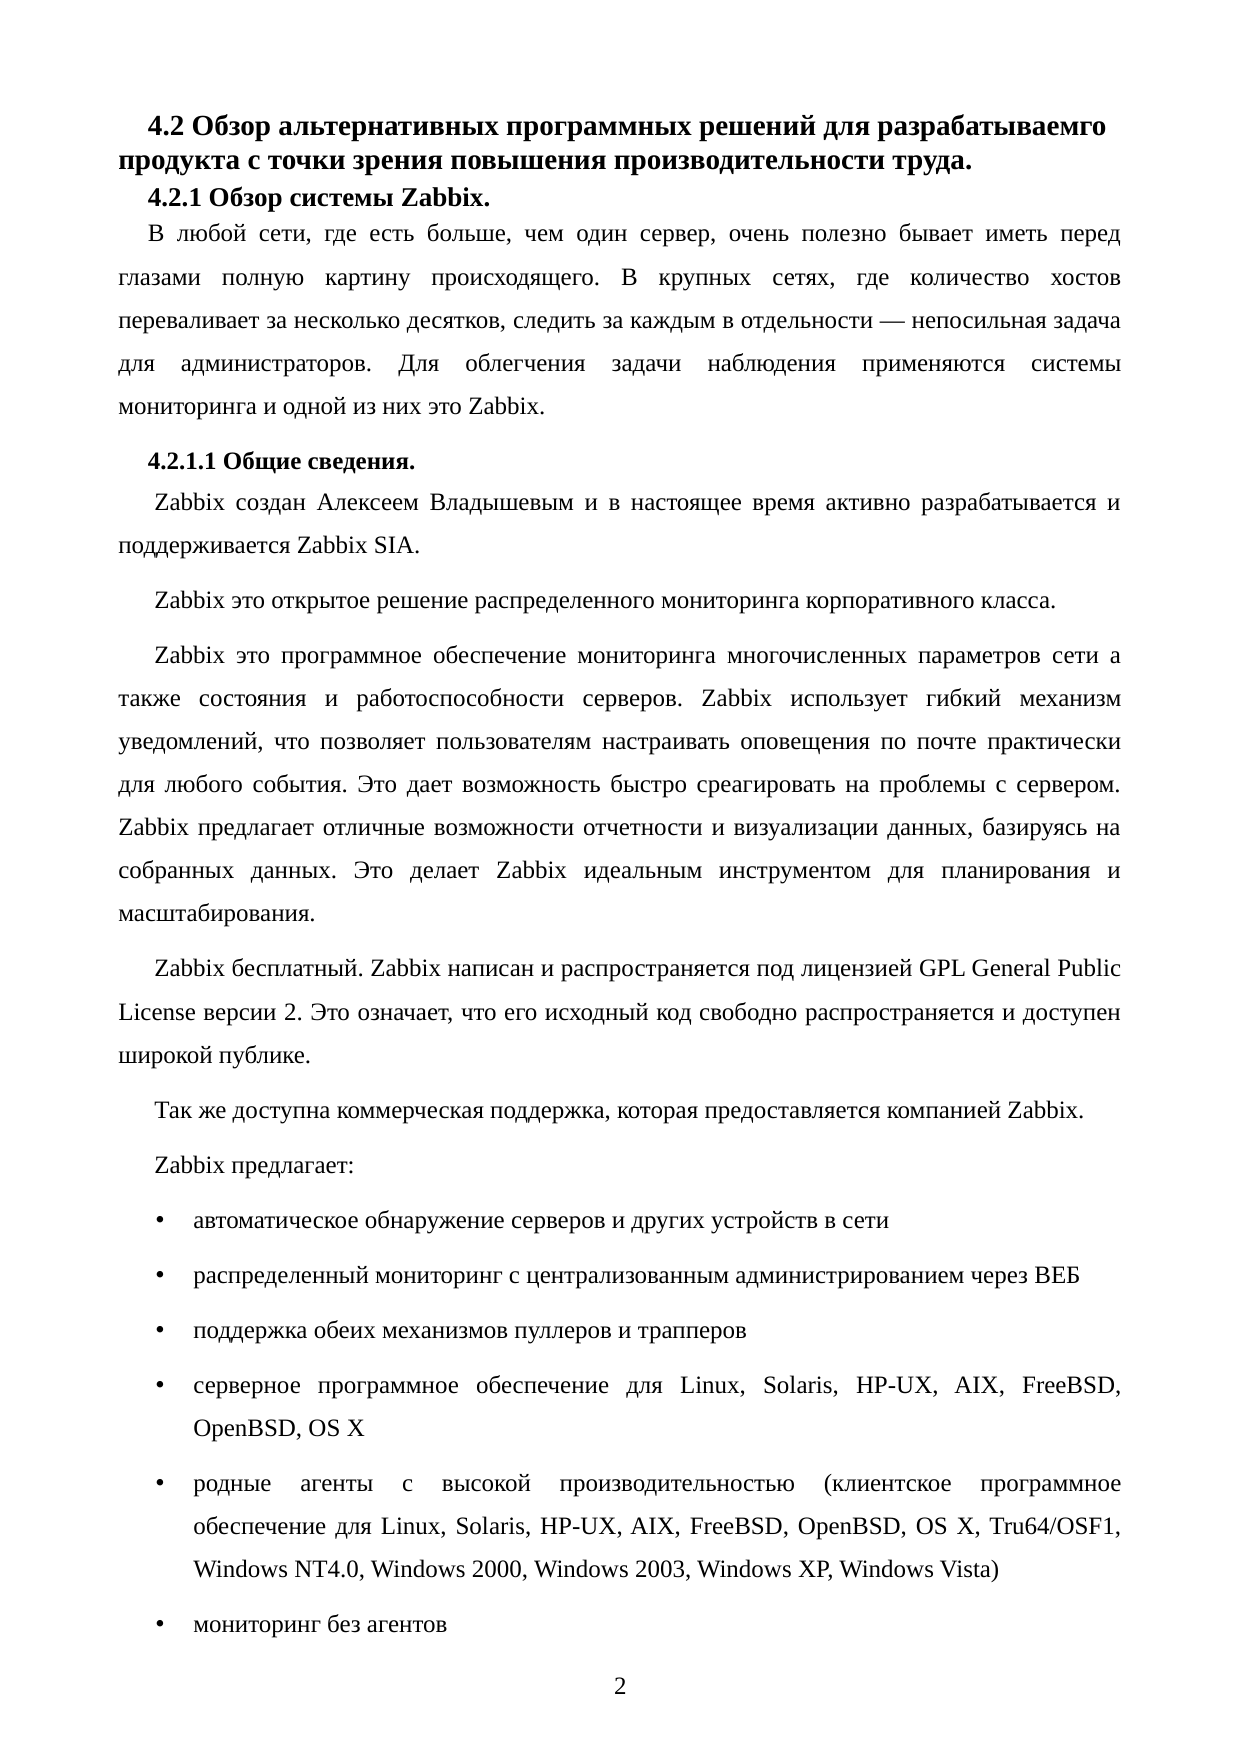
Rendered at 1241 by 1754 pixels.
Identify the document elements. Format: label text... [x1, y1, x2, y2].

text Zabbix это программное обеспечение мониторинга многочисленных параметров сети а также состояния и работоспособности серверов. Zabbix использует гибкий механизм уведомлений, что позволяет пользователям настраивать оповещения по почте практически для любого события. Это дает возможность быстро среагировать на проблемы с сервером. Zabbix предлагает отличные возможности отчетности и визуализации данных, базируясь на собранных данных. Это делает Zabbix идеальным инструментом для планирования и масштабирования. [118, 640, 1122, 927]
text Так же доступна коммерческая поддержка, которая предоставляется компанией Zabbix. [118, 1095, 1122, 1123]
list мониторинг без агентов [156, 1609, 1122, 1638]
list автоматическое обнаружение серверов и других устройств в сети [156, 1205, 1122, 1233]
text Zabbix это открытое решение распределенного мониторинга корпоративного класса. [118, 585, 1122, 613]
list поддержка обеих механизмов пуллеров и трапперов [156, 1315, 1122, 1343]
list родные агенты с высокой производительностью (клиентское программное обеспечение для Linux, Solaris, HP-UX, AIX, FreeBSD, OpenBSD, OS X, Tru64/OSF1, Windows NT4.0, Windows 2000, Windows 2003, Windows XP, Windows Vista) [156, 1468, 1122, 1583]
text Zabbix бесплатный. Zabbix написан и распространяется под лицензией GPL General Public License версии 2. Это означает, что его исходный код свободно распространяется и доступен широкой публике. [118, 953, 1122, 1068]
text В любой сети, где есть больше, чем один сервер, очень полезно бывает иметь перед глазами полную картину происходящего. В крупных сетях, где количество хостов переваливает за несколько десятков, следить за каждым в отдельности — непосильная задача для администраторов. Для облегчения задачи наблюдения применяются системы мониторинга и одной из них это Zabbix. [118, 218, 1122, 420]
text Zabbix создан Алексеем Владышевым и в настоящее время активно разрабатывается и поддерживается Zabbix SIA. [118, 487, 1122, 558]
subtitle 4.2 Обзор альтернативных программных решений для разрабатываемго продукта с точки зрения повышения производительности труда. [118, 108, 1122, 175]
list распределенный мониторинг с централизованным администрированием через ВЕБ [156, 1260, 1122, 1288]
subtitle 4.2.1 Обзор системы Zabbix. [118, 181, 1122, 212]
list серверное программное обеспечение для Linux, Solaris, HP-UX, AIX, FreeBSD, OpenBSD, OS X [156, 1370, 1122, 1442]
text Zabbix предлагает: [118, 1150, 1122, 1178]
subtitle 4.2.1.1 Общие сведения. [118, 446, 1122, 475]
